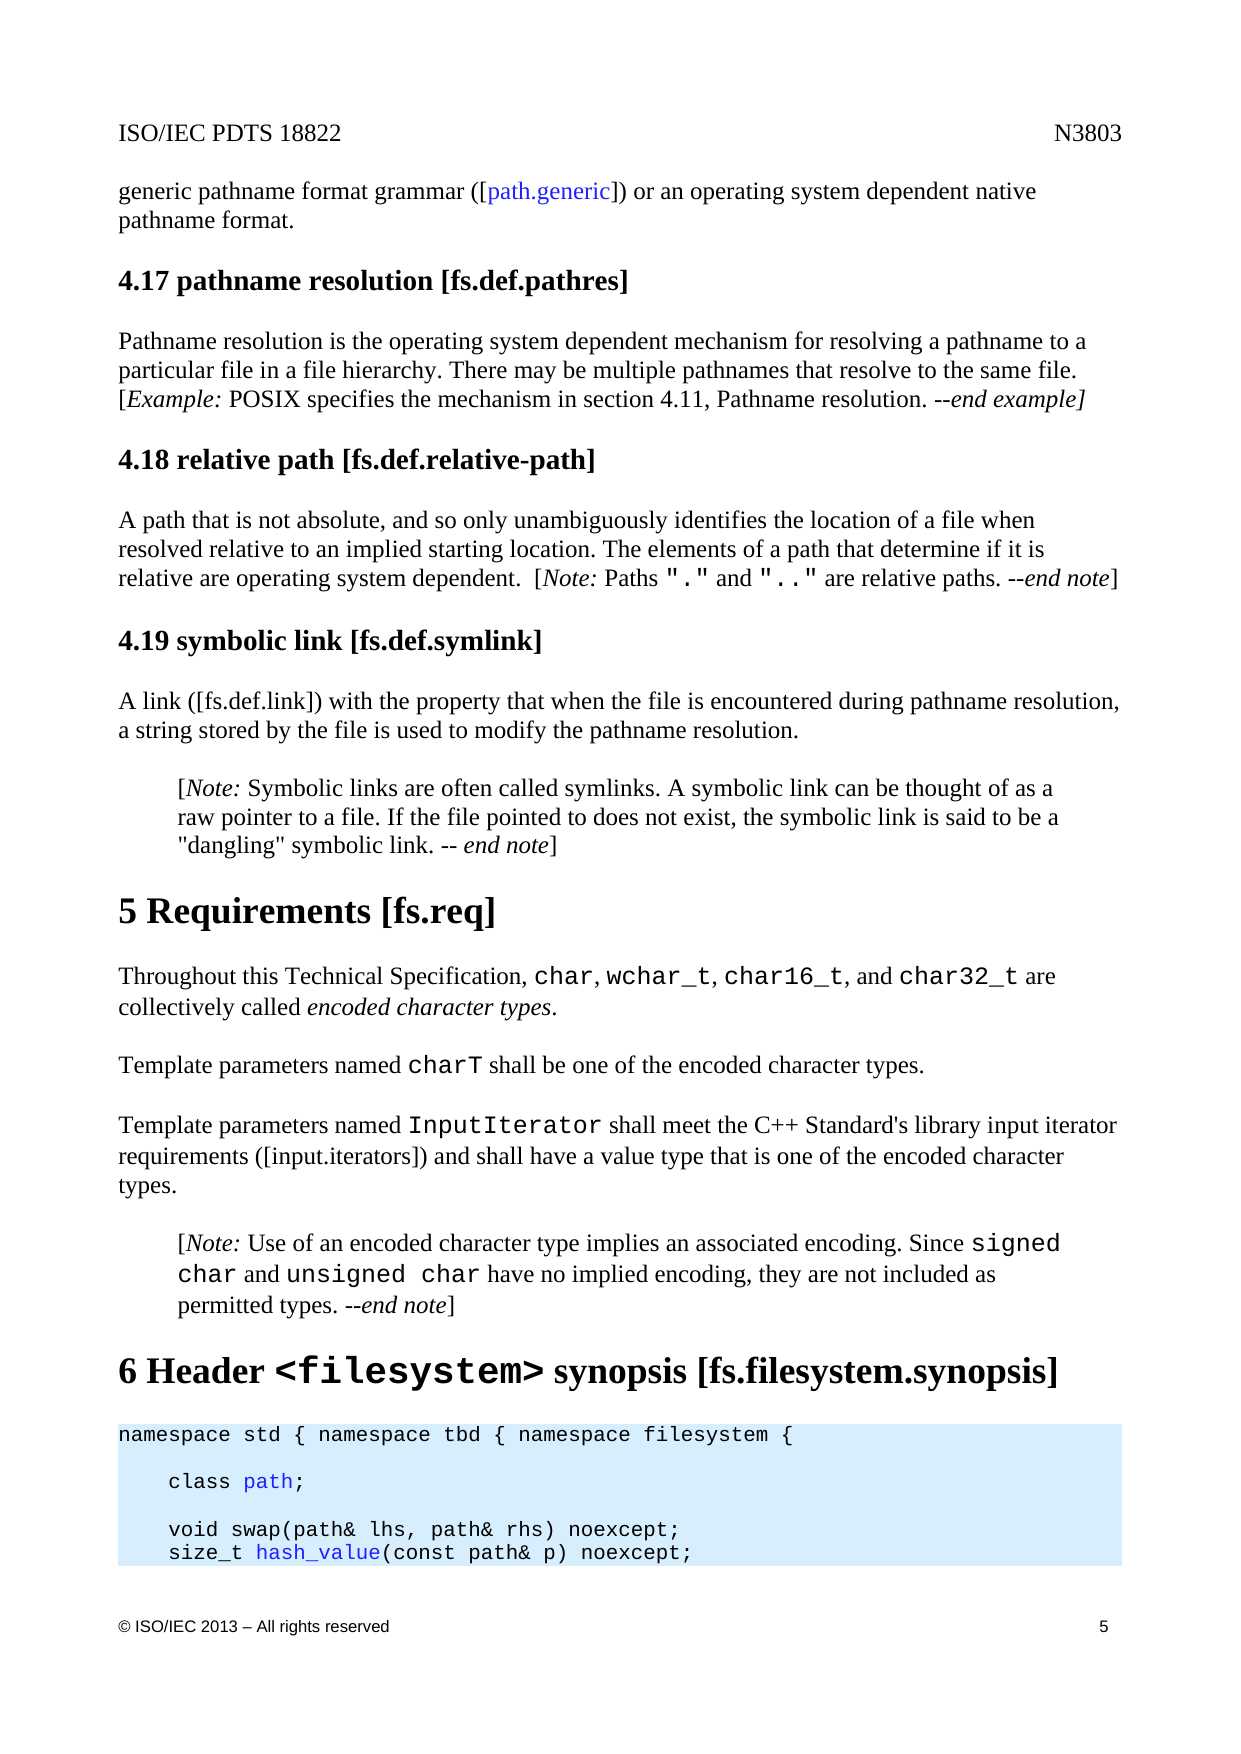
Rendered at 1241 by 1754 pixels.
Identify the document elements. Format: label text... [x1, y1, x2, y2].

text A link ([fs.def.link]) with the property that when the file is encountered during pathname resolution, a string stored by the file is used to modify the pathname resolution. [118, 686, 1122, 743]
text Throughout this Technical Specification, char, wchar_t, char16_t, and char32_t are collectively called encoded character types. [118, 961, 1122, 1021]
text [Note: Symbolic links are often called symlinks. A symbolic link can be thought of as a raw pointer to a file. If the file pointed to does not exist, the symbolic link is said to be a "dangling" symbolic link. -- end note] [177, 773, 1063, 859]
subtitle 4.17 pathname resolution [fs.def.pathres] [118, 263, 1122, 297]
text A path that is not absolute, and so only unambiguously identifies the location of a file when resolved relative to an implied starting location. The elements of a path that determine if it is relative are operating system dependent. [Note: Paths "." and ".." are relative paths. --end note] [118, 505, 1122, 593]
text generic pathname format grammar ([path.generic]) or an operating system dependent native pathname format. [118, 176, 1122, 234]
text class path; [118, 1471, 1122, 1495]
subtitle 4.19 symbolic link [fs.def.symlink] [118, 623, 1122, 656]
text Template parameters named charT shall be one of the encoded character types. [118, 1050, 1122, 1081]
text namespace std { namespace tbd { namespace filesystem { [118, 1424, 1122, 1448]
subtitle 5 Requirements [fs.req] [118, 889, 1122, 932]
text Template parameters named InputIterator shall meet the C++ Standard's library input iterator requirements ([input.iterators]) and shall have a value type that is one of the encoded character types. [118, 1111, 1122, 1199]
text size_t hash_value(const path& p) noexcept; [118, 1542, 1122, 1566]
text Pathname resolution is the operating system dependent mechanism for resolving a pathname to a particular file in a file hierarchy. There may be multiple pathnames that resolve to the same file. [Example: POSIX specifies the mechanism in section 4.11, Pathname resolution. --end example] [118, 326, 1122, 413]
subtitle 6 Header <filesystem> synopsis [fs.filesystem.synopsis] [118, 1348, 1122, 1394]
text void swap(path& lhs, path& rhs) noexcept; [118, 1519, 1122, 1542]
subtitle 4.18 relative path [fs.def.relative-path] [118, 442, 1122, 476]
text [Note: Use of an encoded character type implies an associated encoding. Since signed char and unsigned char have no implied encoding, they are not included as permitted types. --end note] [177, 1228, 1063, 1319]
